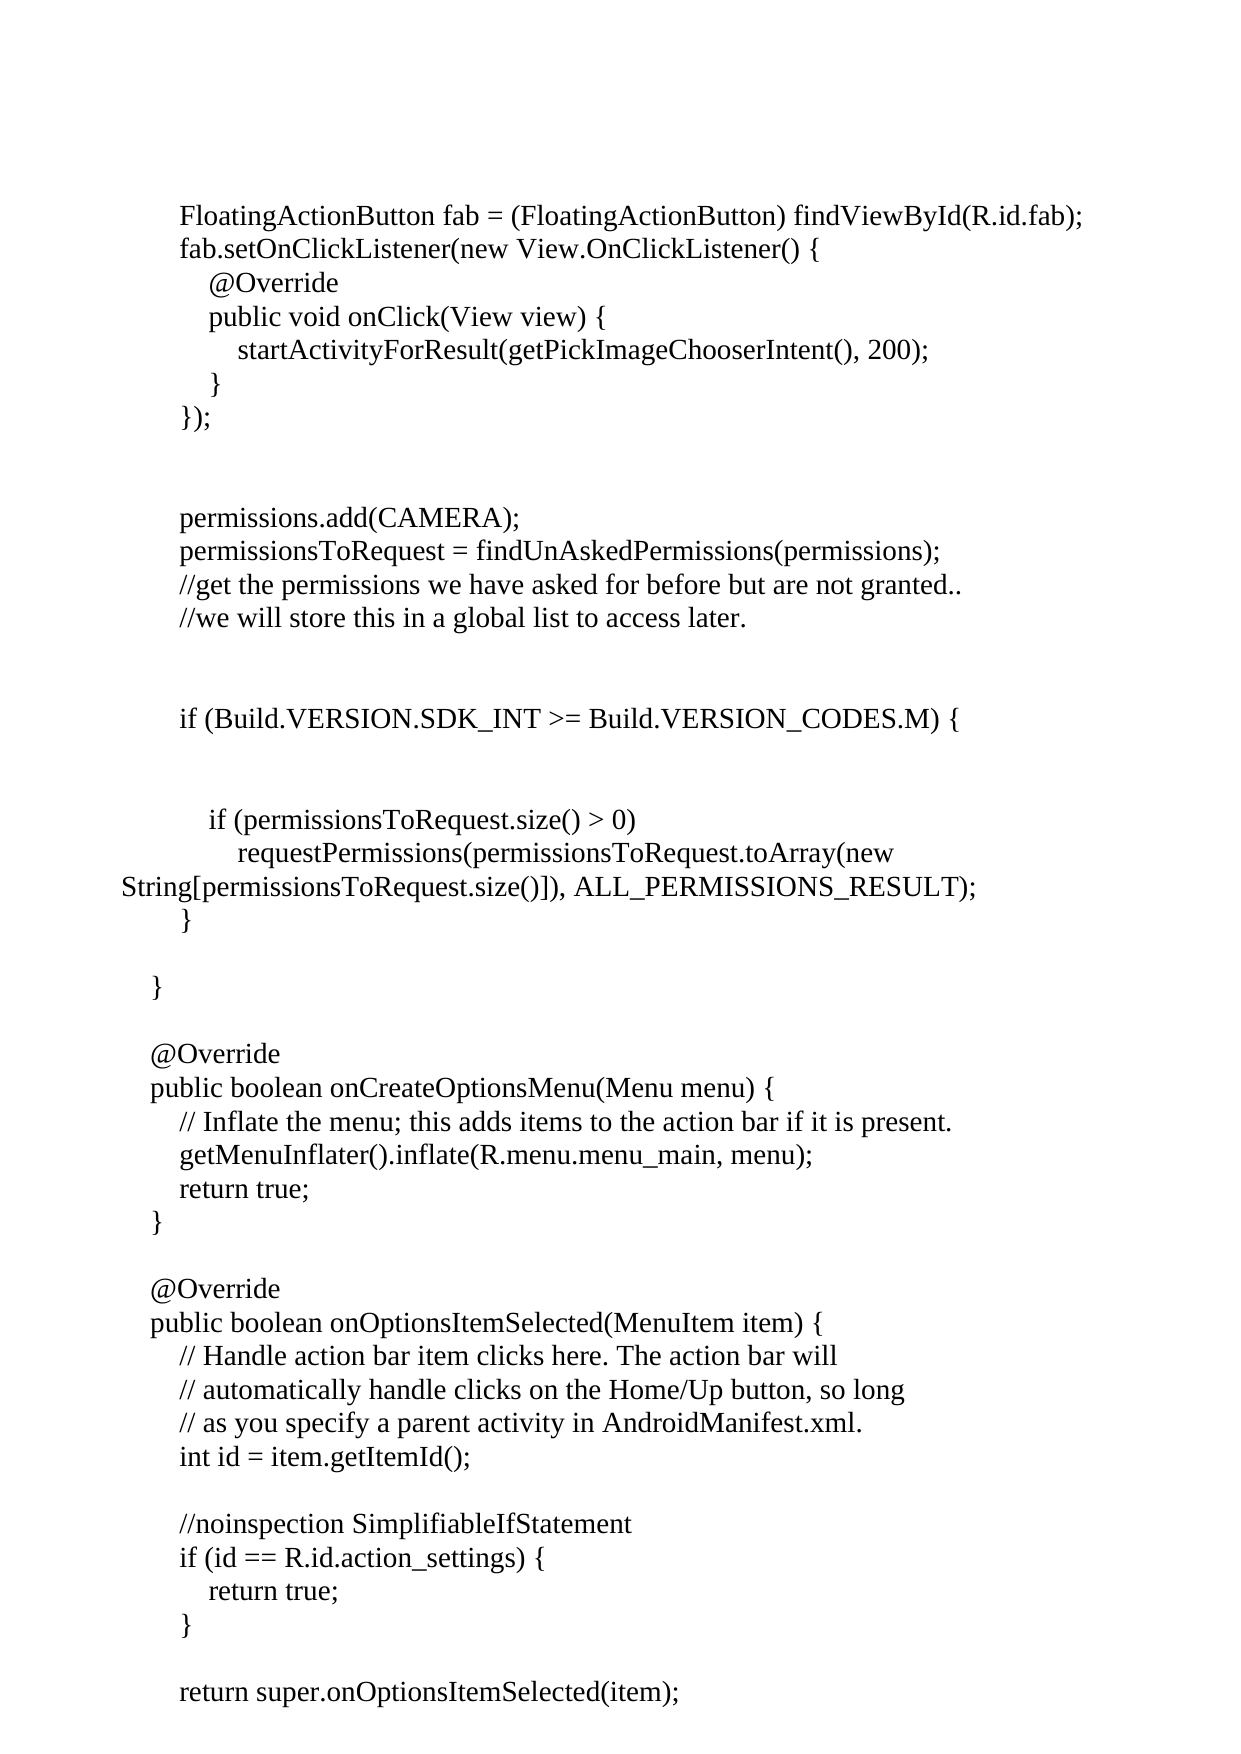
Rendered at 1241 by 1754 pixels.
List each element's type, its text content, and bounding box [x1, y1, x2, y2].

text return true; [121, 1171, 1109, 1204]
text int id = item.getItemId(); [121, 1439, 1109, 1473]
text if (permissionsToRequest.size() > 0) [121, 802, 1109, 835]
text fab.setOnClickListener(new View.OnClickListener() { [121, 232, 1109, 265]
text if (id == R.id.action_settings) { [121, 1540, 1109, 1573]
text FloatingActionButton fab = (FloatingActionButton) findViewById(R.id.fab); [121, 198, 1109, 232]
text requestPermissions(permissionsToRequest.toArray(new String[permissionsToRequest.size()]), ALL_PERMISSIONS_RESULT); [121, 835, 1109, 902]
text } [121, 1204, 1109, 1238]
text // Inflate the menu; this adds items to the action bar if it is present. [121, 1104, 1109, 1137]
text } [121, 1607, 1109, 1640]
text // automatically handle clicks on the Home/Up button, so long [121, 1372, 1109, 1406]
text if (Build.VERSION.SDK_INT >= Build.VERSION_CODES.M) { [121, 701, 1109, 735]
text startActivityForResult(getPickImageChooserIntent(), 200); [121, 332, 1109, 366]
text @Override [121, 1271, 1109, 1305]
text }); [121, 399, 1109, 433]
text // Handle action bar item clicks here. The action bar will [121, 1338, 1109, 1372]
text permissions.add(CAMERA); [121, 500, 1109, 533]
text //noinspection SimplifiableIfStatement [121, 1506, 1109, 1540]
text @Override [121, 1037, 1109, 1070]
text public boolean onOptionsItemSelected(MenuItem item) { [121, 1305, 1109, 1338]
text public boolean onCreateOptionsMenu(Menu menu) { [121, 1070, 1109, 1104]
text public void onClick(View view) { [121, 299, 1109, 332]
text // as you specify a parent activity in AndroidManifest.xml. [121, 1406, 1109, 1439]
text } [121, 969, 1109, 1003]
text } [121, 902, 1109, 936]
text //get the permissions we have asked for before but are not granted.. [121, 567, 1109, 601]
text permissionsToRequest = findUnAskedPermissions(permissions); [121, 533, 1109, 567]
text } [121, 366, 1109, 399]
text return true; [121, 1573, 1109, 1607]
text getMenuInflater().inflate(R.menu.menu_main, menu); [121, 1137, 1109, 1171]
text @Override [121, 265, 1109, 299]
text //we will store this in a global list to access later. [121, 601, 1109, 634]
text return super.onOptionsItemSelected(item); [121, 1674, 1109, 1707]
